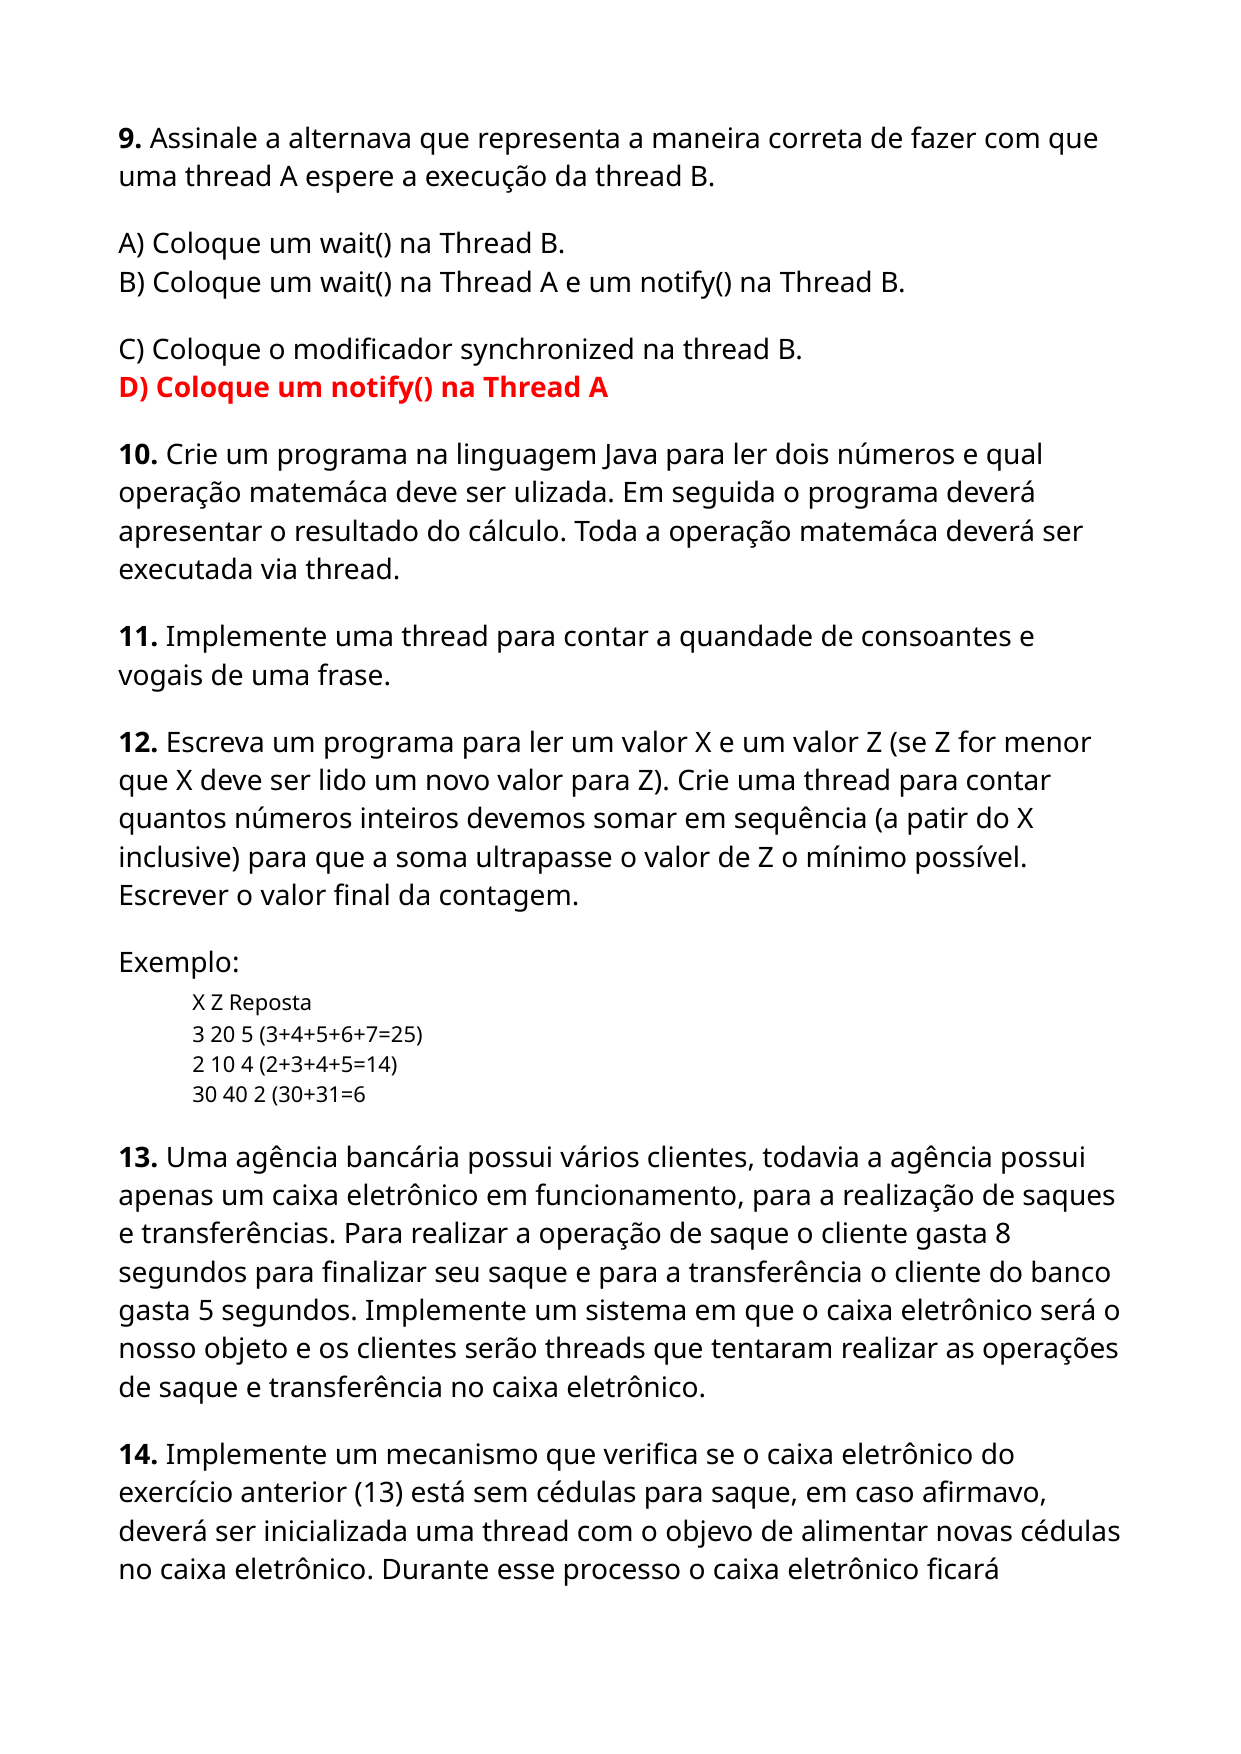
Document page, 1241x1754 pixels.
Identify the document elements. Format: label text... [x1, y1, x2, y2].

text 12. Escreva um programa para ler um valor X e um valor Z (se Z for menor que X deve ser lido um novo valor para Z). Crie uma thread para contar quantos números inteiros devemos somar em sequência (a patir do X inclusive) para que a soma ultrapasse o valor de Z o mínimo possível. Escrever o valor final da contagem. [118, 722, 1122, 913]
text 9. Assinale a alternava que representa a maneira correta de fazer com que uma thread A espere a execução da thread B. [118, 118, 1122, 195]
text C) Coloque o modificador synchronized na thread B. [118, 329, 1122, 367]
text 3 20 5 (3+4+5+6+7=25) [118, 1019, 1122, 1049]
text 2 10 4 (2+3+4+5=14) [118, 1049, 1122, 1078]
text 11. Implemente uma thread para contar a quandade de consoantes e vogais de uma frase. [118, 616, 1122, 693]
text X Z Reposta [118, 981, 1122, 1019]
text B) Coloque um wait() na Thread A e um notify() na Thread B. [118, 262, 1122, 300]
text D) Coloque um notify() na Thread A [118, 367, 1122, 406]
text 14. Implemente um mecanismo que verifica se o caixa eletrônico do exercício anterior (13) está sem cédulas para saque, em caso afirmavo, deverá ser inicializada uma thread com o objevo de alimentar novas cédulas no caixa eletrônico. Durante esse processo o caixa eletrônico ficará [118, 1434, 1122, 1587]
text 10. Crie um programa na linguagem Java para ler dois números e qual operação matemáca deve ser ulizada. Em seguida o programa deverá apresentar o resultado do cálculo. Toda a operação matemáca deverá ser executada via thread. [118, 434, 1122, 588]
text A) Coloque um wait() na Thread B. [118, 223, 1122, 262]
text 13. Uma agência bancária possui vários clientes, todavia a agência possui apenas um caixa eletrônico em funcionamento, para a realização de saques e transferências. Para realizar a operação de saque o cliente gasta 8 segundos para finalizar seu saque e para a transferência o cliente do banco gasta 5 segundos. Implemente um sistema em que o caixa eletrônico será o nosso objeto e os clientes serão threads que tentaram realizar as operações de saque e transferência no caixa eletrônico. [118, 1137, 1122, 1405]
text 30 40 2 (30+31=6 [118, 1078, 1122, 1108]
text Exemplo: [118, 942, 1122, 981]
